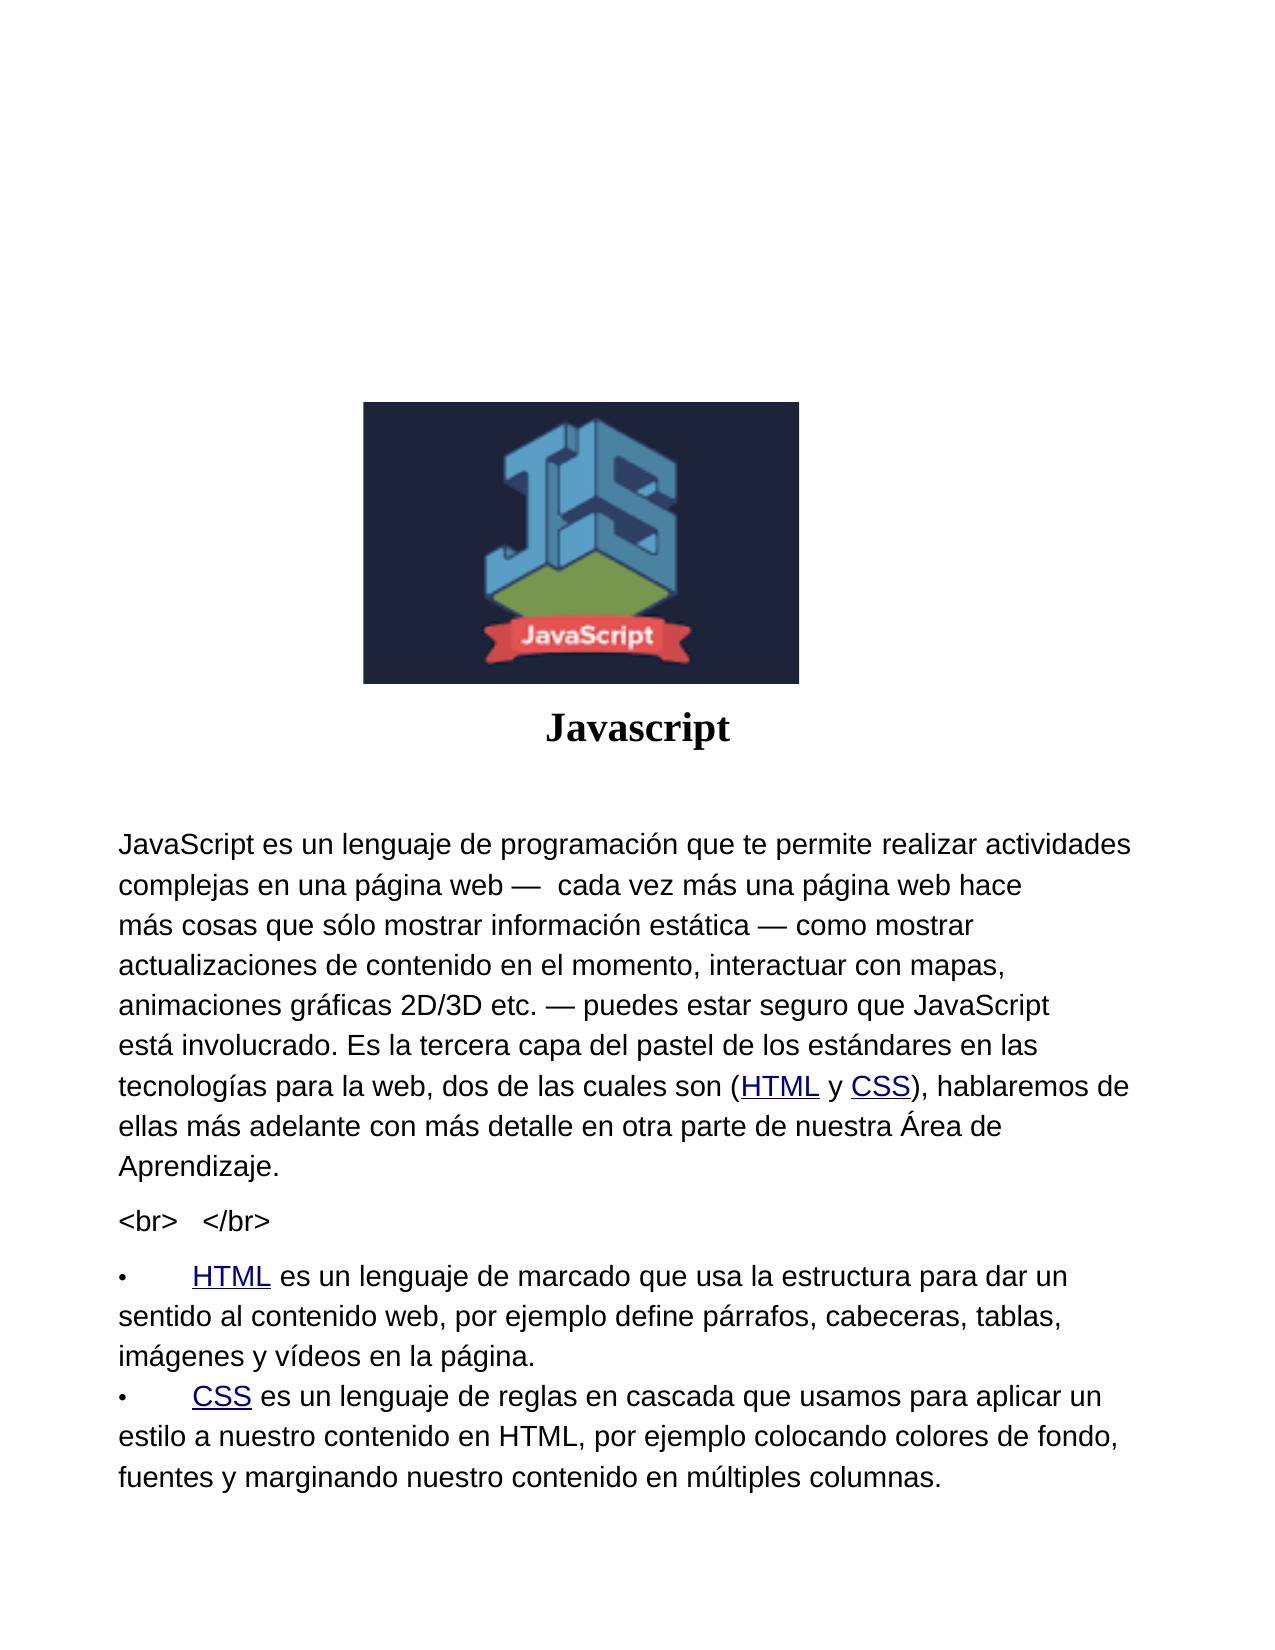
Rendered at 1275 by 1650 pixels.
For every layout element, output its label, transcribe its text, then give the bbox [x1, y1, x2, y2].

text Javascript [118, 703, 1157, 751]
text JavaScript es un lenguaje de programación que te permite realizar actividades complejas en una página web — cada vez más una página web hace más cosas que sólo mostrar información estática — como mostrar actualizaciones de contenido en el momento, interactuar con mapas, animaciones gráficas 2D/3D etc. — puedes estar seguro que JavaScript está involucrado. Es la tercera capa del pastel de los estándares en las tecnologías para la web, dos de las cuales son (HTML y CSS), hablaremos de ellas más adelante con más detalle en otra parte de nuestra Área de Aprendizaje. [118, 827, 1157, 1182]
list CSS es un lenguaje de reglas en cascada que usamos para aplicar un estilo a nuestro contenido en HTML, por ejemplo colocando colores de fondo, fuentes y marginando nuestro contenido en múltiples columnas. [118, 1379, 1157, 1493]
list HTML es un lenguaje de marcado que usa la estructura para dar un sentido al contenido web, por ejemplo define párrafos, cabeceras, tablas, imágenes y vídeos en la página. [118, 1258, 1157, 1372]
text <br> </br> [118, 1204, 1157, 1237]
